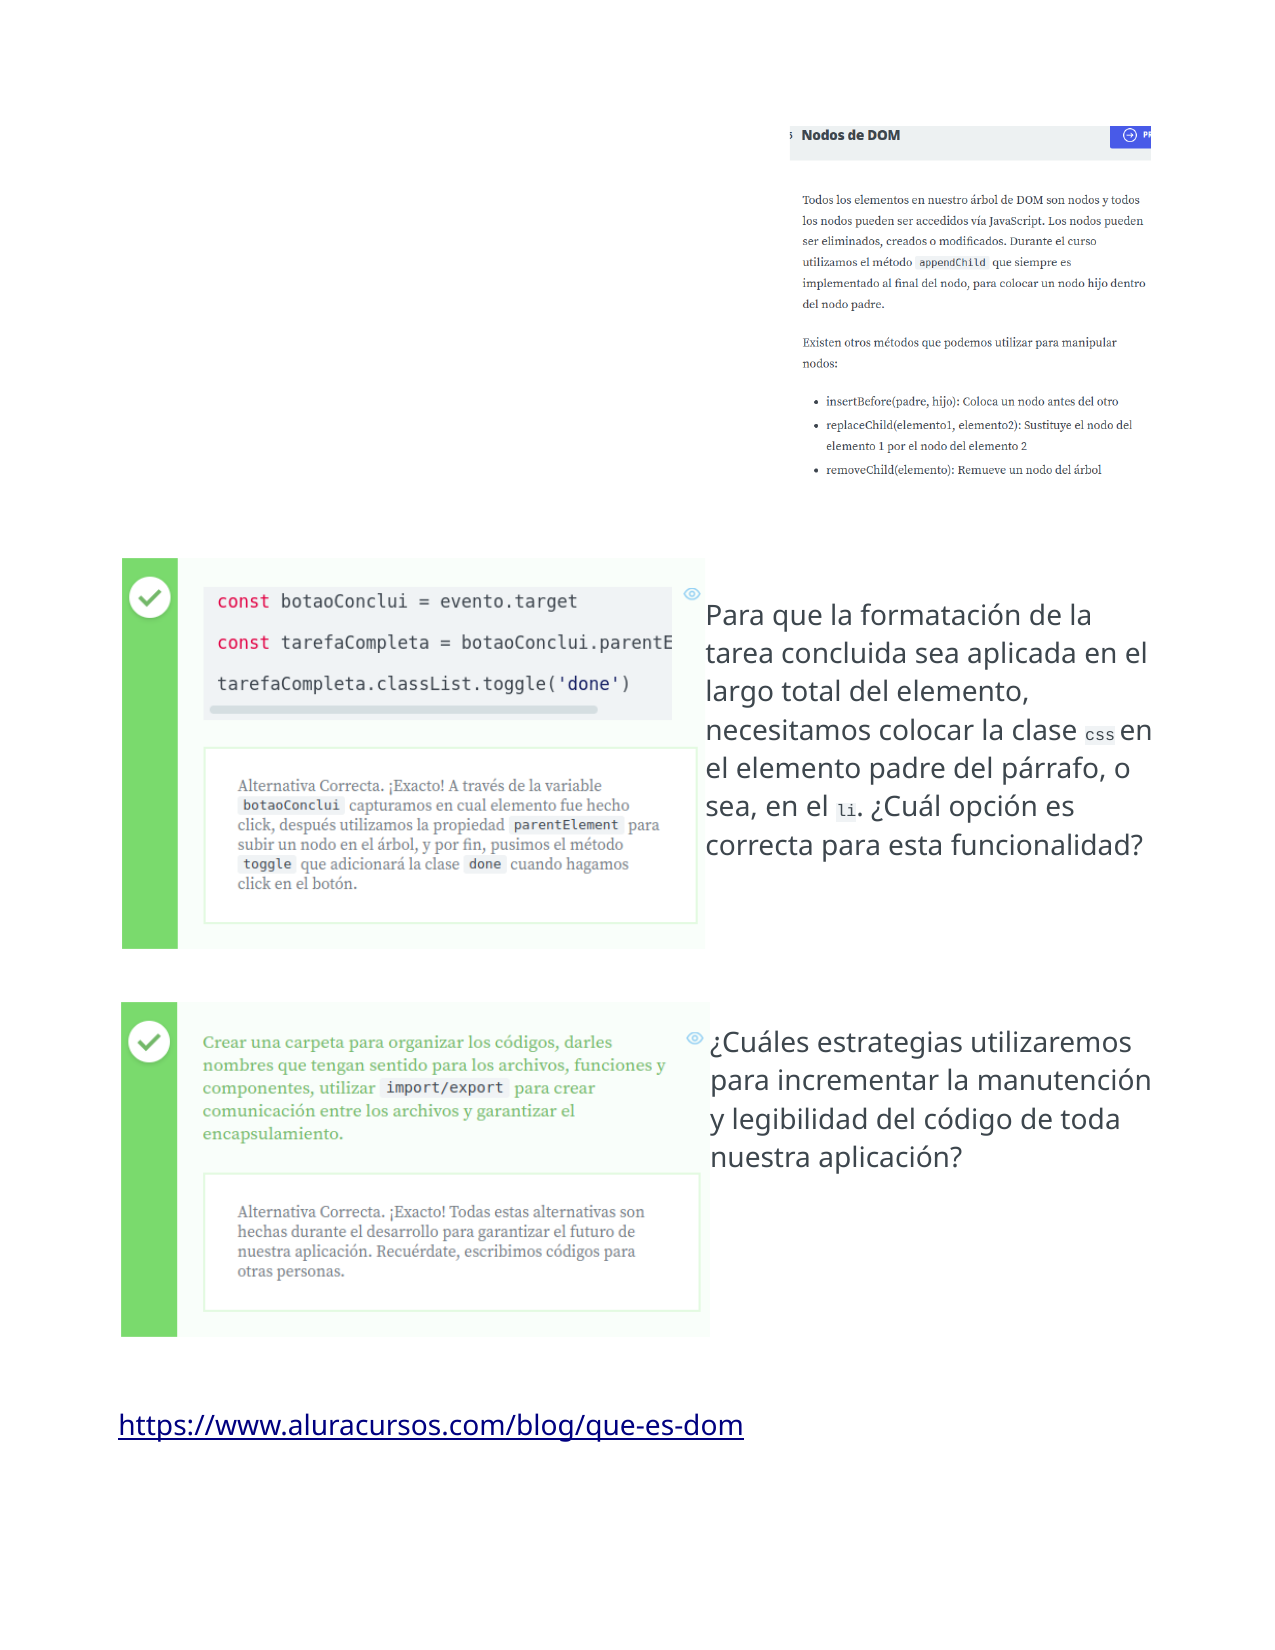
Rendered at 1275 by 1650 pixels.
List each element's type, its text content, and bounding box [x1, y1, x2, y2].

picture [118, 999, 710, 1340]
picture [789, 126, 1151, 486]
text https://www.aluracursos.com/blog/que-es-dom [118, 1406, 1157, 1444]
text ¿Cuáles estrategias utilizaremos para incrementar la manutención y legibilidad del código de toda nuestra aplicación? [710, 1022, 1157, 1176]
picture [120, 554, 706, 952]
text Para que la formatación de la tarea concluida sea aplicada en el largo total del elemento, necesitamos colocar la clase css en el elemento padre del párrafo, o sea, en el li. ¿Cuál opción es correcta para esta funcionalidad? [706, 595, 1157, 863]
